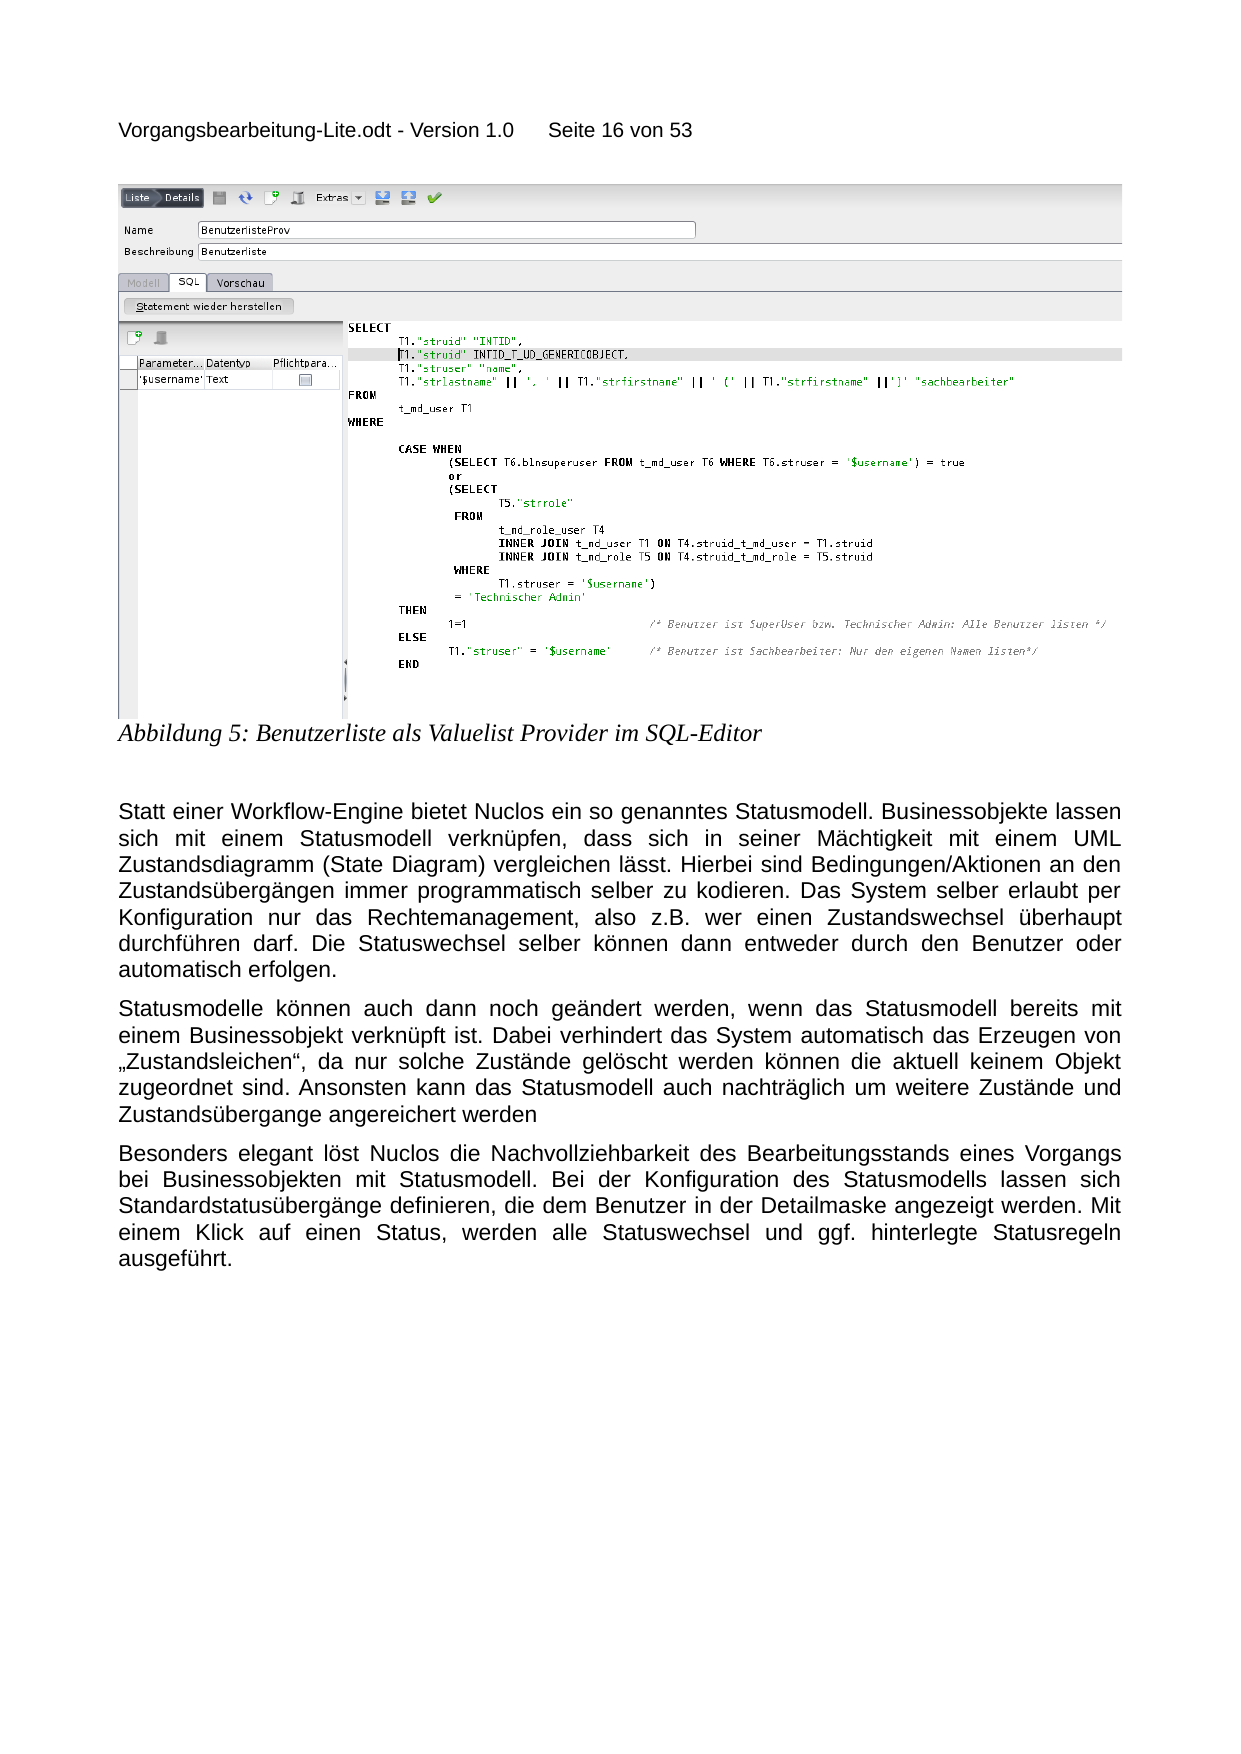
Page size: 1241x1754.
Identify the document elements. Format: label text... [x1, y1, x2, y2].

text Statusmodelle können auch dann noch geändert werden, wenn das Statusmodell bereits mit einem Businessobjekt verknüpft ist. Dabei verhindert das System automatisch das Erzeugen von „Zustandsleichen“, da nur solche Zustände gelöscht werden können die aktuell keinem Objekt zugeordnet sind. Ansonsten kann das Statusmodell auch nachträglich um weitere Zustände und Zustandsübergange angereichert werden [118, 995, 1122, 1127]
text Abbildung 5: Benutzerliste als Valuelist Provider im SQL-Editor [118, 719, 1122, 747]
text Statt einer Workflow-Engine bietet Nuclos ein so genanntes Statusmodell. Businessobjekte lassen sich mit einem Statusmodell verknüpfen, dass sich in seiner Mächtigkeit mit einem UML Zustandsdiagramm (State Diagram) vergleichen lässt. Hierbei sind Bedingungen/Aktionen an den Zustandsübergängen immer programmatisch selber zu kodieren. Das System selber erlaubt per Konfiguration nur das Rechtemanagement, also z.B. wer einen Zustandswechsel überhaupt durchführen darf. Die Statuswechsel selber können dann entweder durch den Benutzer oder automatisch erfolgen. [118, 798, 1122, 983]
text Besonders elegant löst Nuclos die Nachvollziehbarkeit des Bearbeitungsstands eines Vorgangs bei Businessobjekten mit Statusmodell. Bei der Konfiguration des Statusmodells lassen sich Standardstatusübergänge definieren, die dem Benutzer in der Detailmaske angezeigt werden. Mit einem Klick auf einen Status, werden alle Statuswechsel und ggf. hinterlegte Statusregeln ausgeführt. [118, 1139, 1122, 1271]
picture [118, 184, 1123, 719]
